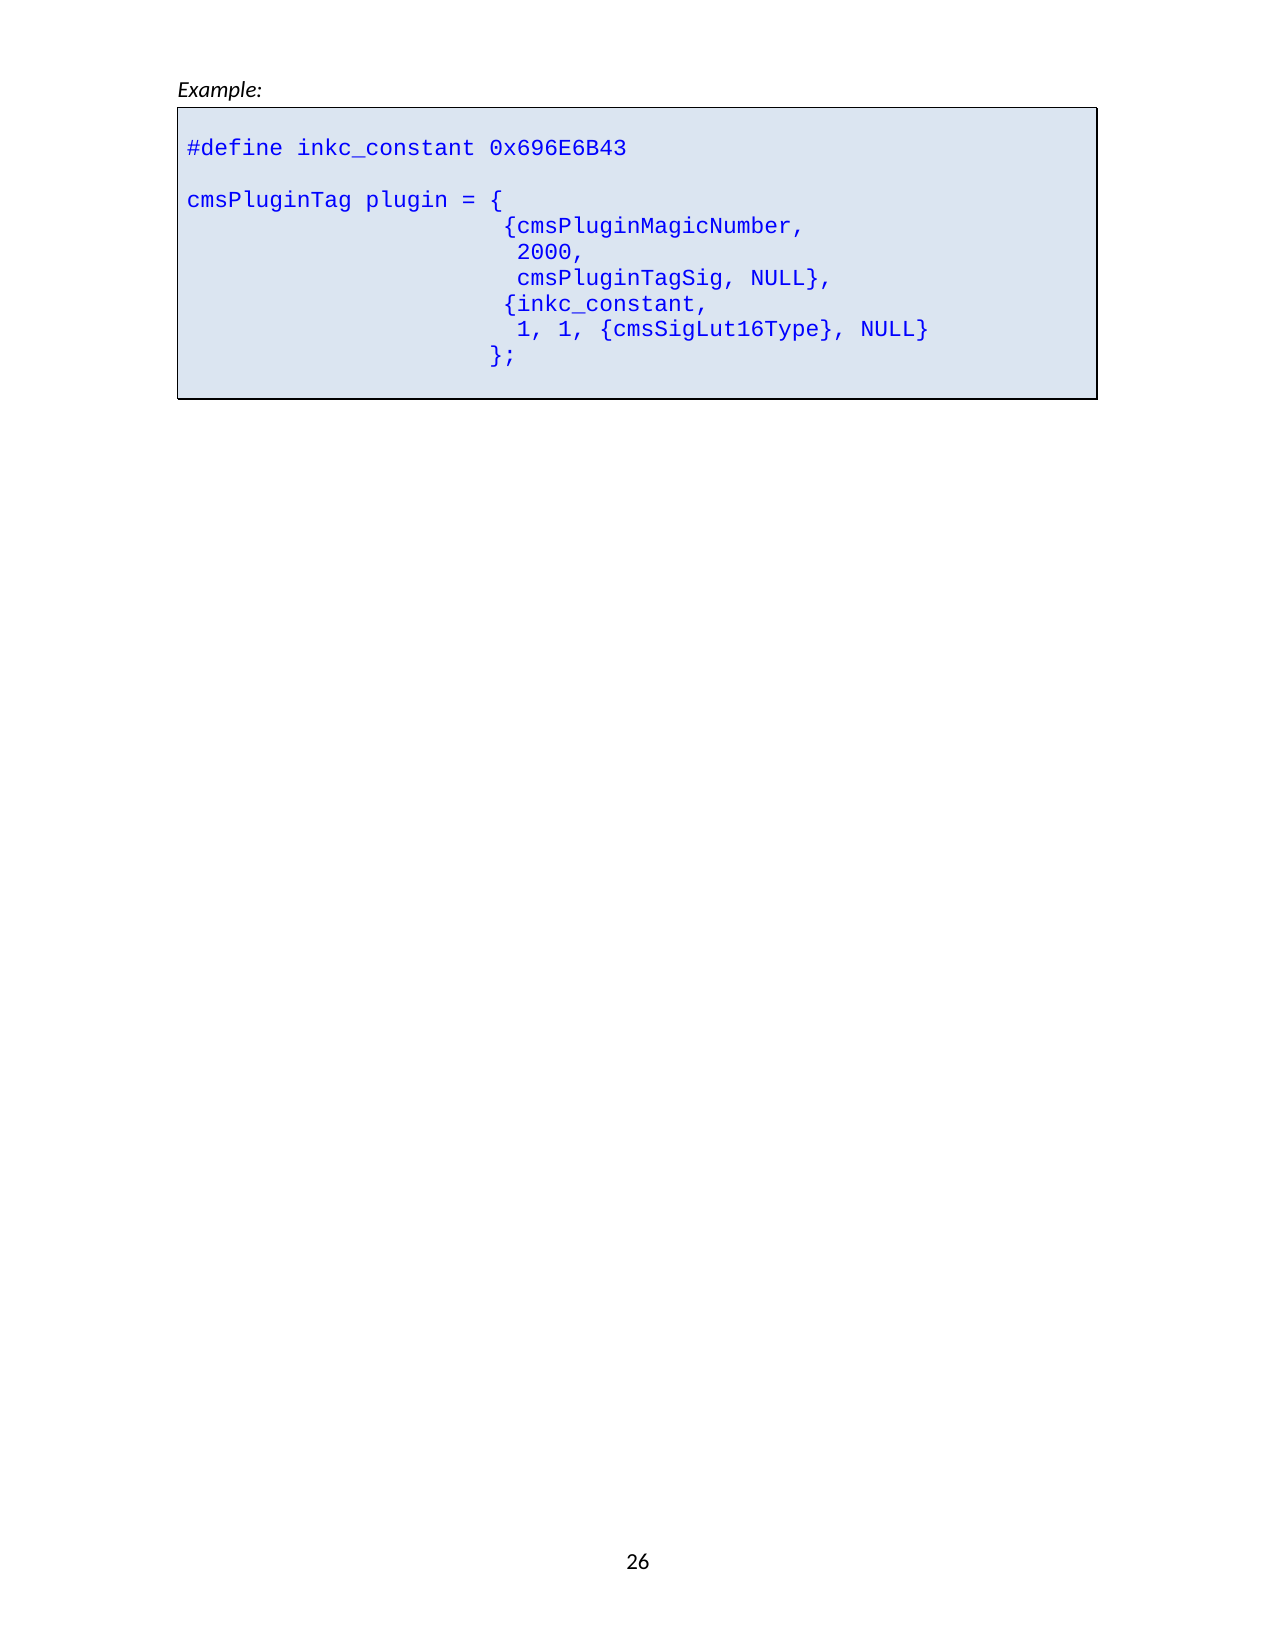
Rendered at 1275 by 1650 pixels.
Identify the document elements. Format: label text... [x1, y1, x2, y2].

text Example: [177, 75, 1098, 103]
text cmsPluginTag plugin = { [178, 185, 1096, 211]
text 1, 1, {cmsSigLut16Type}, NULL} [178, 315, 1096, 341]
text }; [178, 341, 1096, 367]
text cmsPluginTagSig, NULL}, [178, 263, 1096, 289]
text 2000, [178, 237, 1096, 263]
text #define inkc_constant 0x696E6B43 [178, 133, 1096, 159]
text {inkc_constant, [178, 289, 1096, 315]
text {cmsPluginMagicNumber, [178, 211, 1096, 237]
